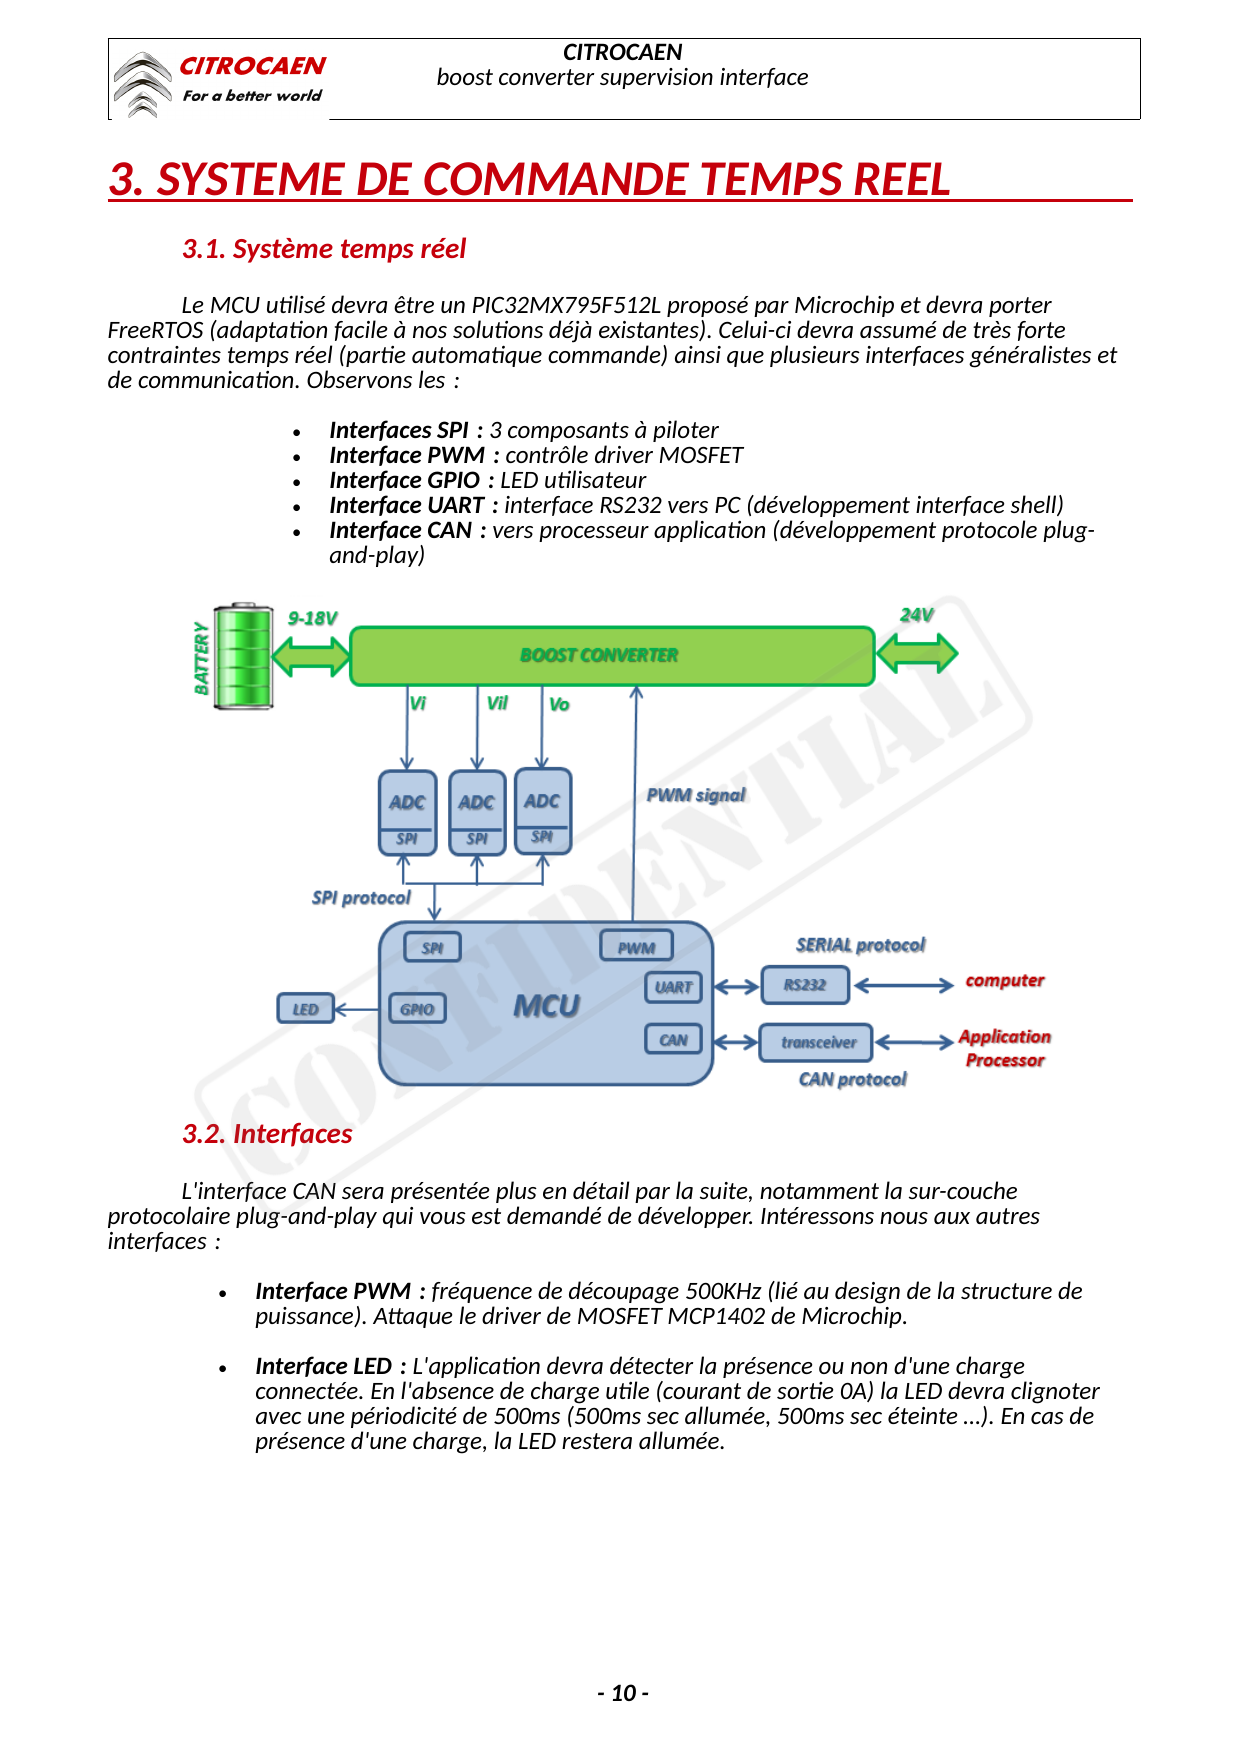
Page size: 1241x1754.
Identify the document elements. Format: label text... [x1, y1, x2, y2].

list Interface LED : L'application devra détecter la présence ou non d'une charge connectée. En l'absence de charge utile (courant de sortie 0A) la LED devra clignoter avec une périodicité de 500ms (500ms sec allumée, 500ms sec éteinte …). En cas de présence d'une charge, la LED restera allumée. [218, 1355, 1140, 1455]
text 3. SYSTEME DE COMMANDE TEMPS REEL [107, 158, 1140, 208]
picture [111, 49, 330, 120]
text Le MCU utilisé devra être un PIC32MX795F512L proposé par Microchip et devra porter FreeRTOS (adaptation facile à nos solutions déjà existantes). Celui-ci devra assumé de très forte contraintes temps réel (partie automatique commande) ainsi que plusieurs interfaces généralistes et de communication. Observons les : [107, 295, 1140, 395]
text 3.1. Système temps réel [181, 237, 1140, 266]
list Interfaces SPI : 3 composants à piloter [292, 420, 1140, 445]
picture [190, 595, 1058, 1097]
list Interface PWM : contrôle driver MOSFET [292, 445, 1140, 463]
